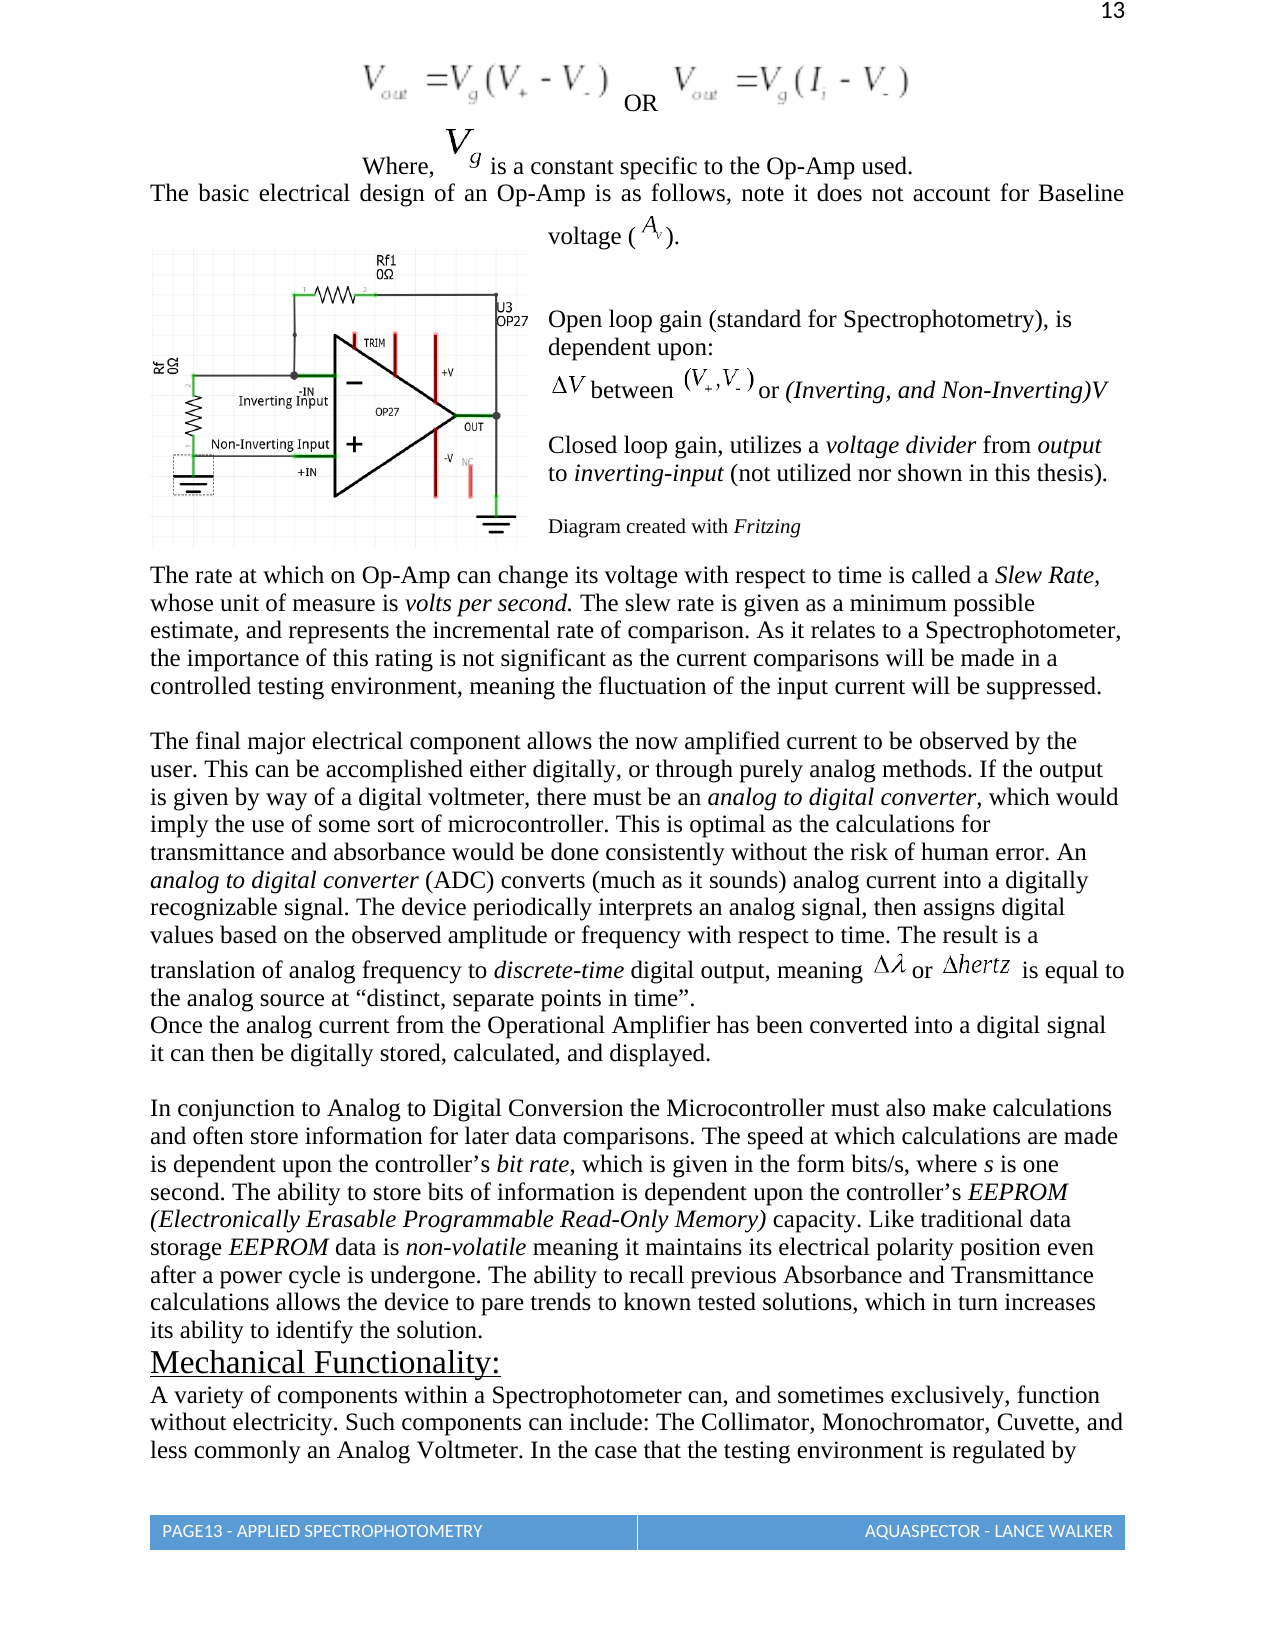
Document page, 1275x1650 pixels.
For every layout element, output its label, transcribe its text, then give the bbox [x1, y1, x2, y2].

text between or (Inverting, and Non-Inverting)V [530, 361, 1125, 404]
text The rate at which on Op-Amp can change its voltage with respect to time is called a Slew Rate, whose unit of measure is volts per second. The slew rate is given as a minimum possible estimate, and represents the incremental rate of comparison. As it relates to a Spectrophotometer, the importance of this rating is not significant as the current comparisons will be made in a controlled testing environment, meaning the fluctuation of the input current will be suppressed. [150, 561, 1125, 699]
text Diagram created with Fritzing [530, 515, 1125, 538]
text Once the analog current from the Operational Amplifier has been converted into a digital signal it can then be digitally stored, calculated, and displayed. [150, 1011, 1125, 1067]
text The final major electrical component allows the now amplified current to be observed by the user. This can be accomplished either digitally, or through purely analog methods. If the output is given by way of a digital voltmeter, there must be an analog to digital converter, which would imply the use of some sort of microcontroller. This is optimal as the calculations for transmittance and absorbance would be done consistently without the risk of human error. An analog to digital converter (ADC) converts (much as it sounds) analog current into a digitally recognizable signal. The device periodically interprets an analog signal, then assigns digital values based on the observed amplitude or frequency with respect to time. The result is a translation of analog frequency to discrete-time digital output, meaning or is equal to the analog source at “distinct, separate points in time”. [150, 727, 1125, 1011]
text Mechanical Functionality: [150, 1344, 1125, 1381]
text A variety of components within a Spectrophotometer can, and sometimes exclusively, function without electricity. Such components can include: The Collimator, Monochromator, Cuvette, and less commonly an Analog Voltmeter. In the case that the testing environment is regulated by [150, 1381, 1125, 1464]
text In conjunction to Analog to Digital Conversion the Microcontroller must also make calculations and often store information for later data comparisons. The speed at which calculations are made is dependent upon the controller’s bit rate, which is given in the form bits/s, where s is one second. The ability to store bits of information is dependent upon the controller’s EEPROM (Electronically Erasable Programmable Read-Only Memory) capacity. Like traditional data storage EEPROM data is non-volatile meaning it maintains its electrical polarity position even after a power cycle is undergone. The ability to recall previous Absorbance and Transmittance calculations allows the device to pare trends to known tested solutions, which in turn increases its ability to identify the solution. [150, 1094, 1125, 1344]
picture [150, 249, 530, 548]
text OR [150, 54, 1125, 117]
text The basic electrical design of an Op-Amp is as follows, note it does not account for Baseline voltage (). [150, 179, 1125, 250]
text Closed loop gain, utilizes a voltage divider from output to inverting-input (not utilized nor shown in this thesis). [530, 432, 1125, 487]
text Open loop gain (standard for Spectrophotometry), is dependent upon: [530, 306, 1125, 361]
text Where, is a constant specific to the Op-Amp used. [150, 117, 1125, 179]
